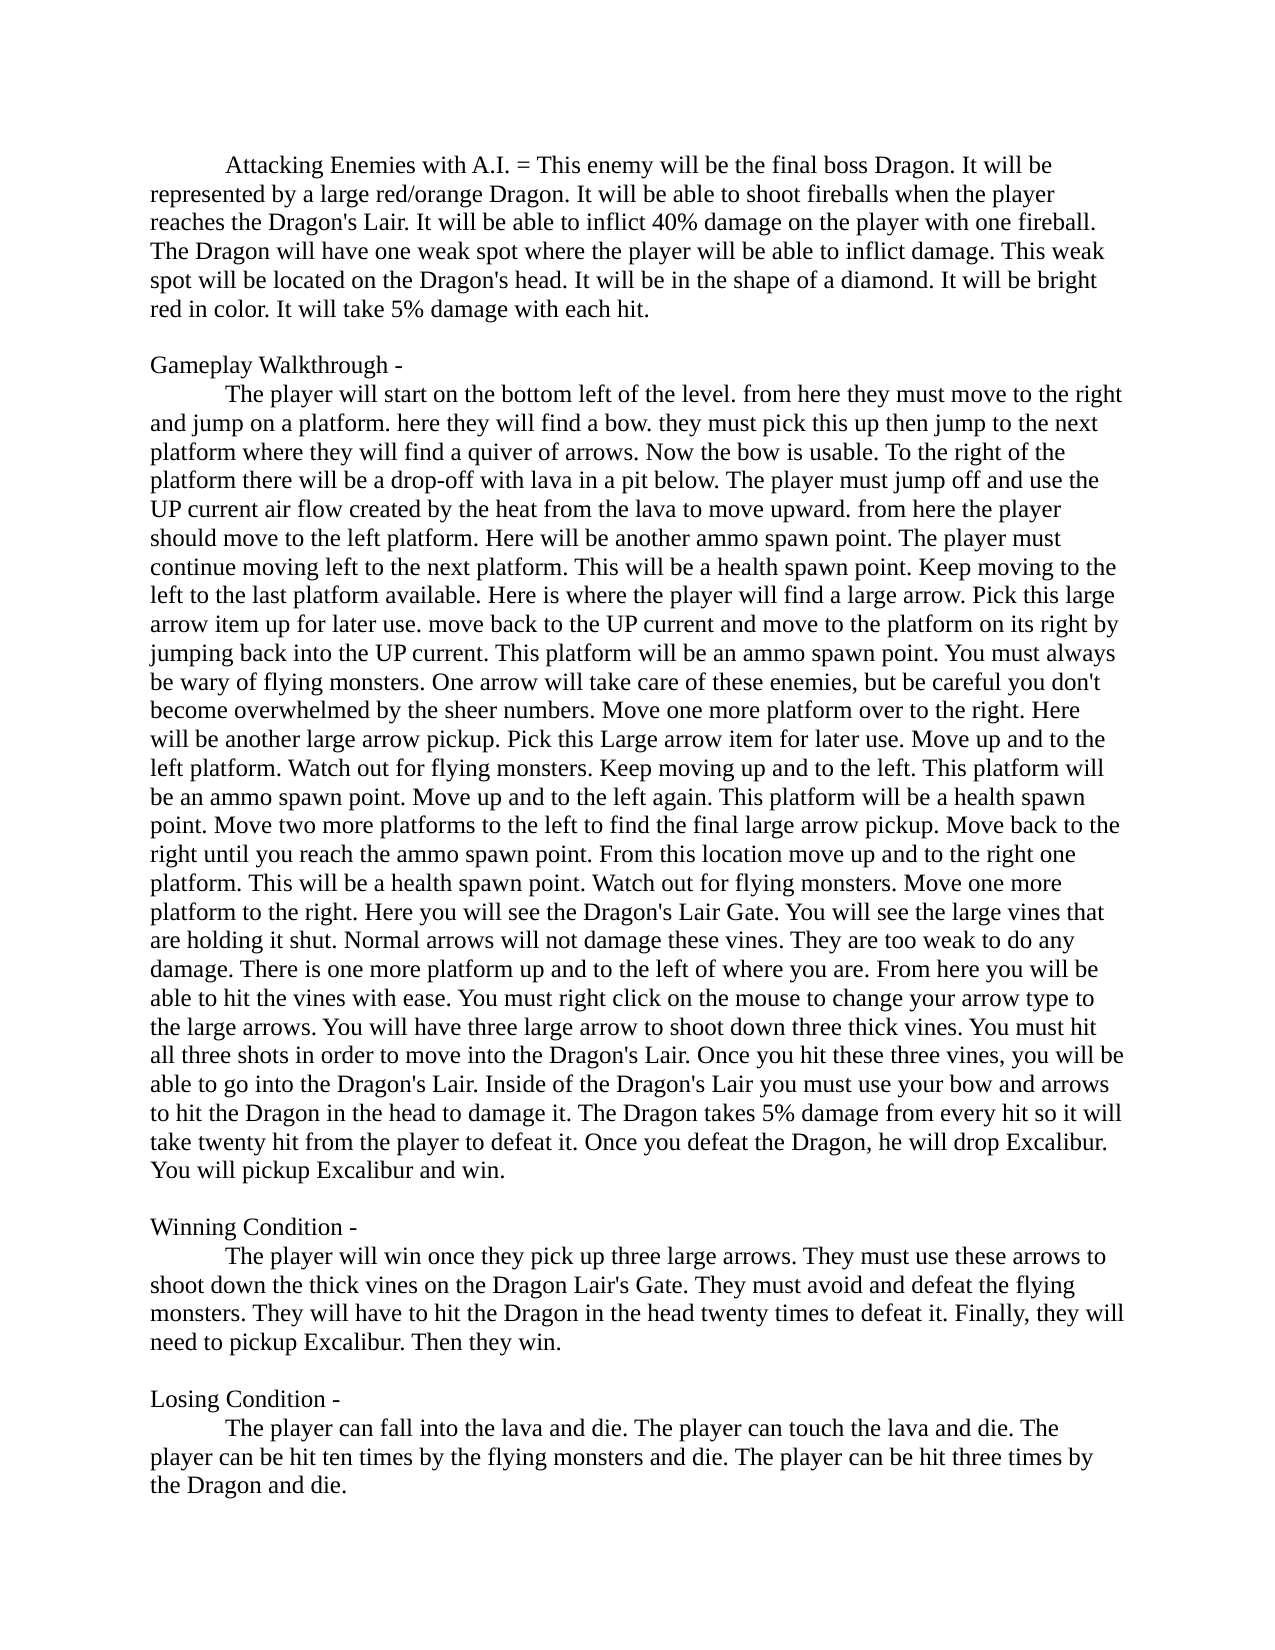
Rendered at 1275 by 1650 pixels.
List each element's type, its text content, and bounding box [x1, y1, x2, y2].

text The player can fall into the lava and die. The player can touch the lava and die. The player can be hit ten times by the flying monsters and die. The player can be hit three times by the Dragon and die. [150, 1413, 1125, 1499]
text The player will win once they pick up three large arrows. They must use these arrows to shoot down the thick vines on the Dragon Lair's Gate. They must avoid and defeat the flying monsters. They will have to hit the Dragon in the head twenty times to defeat it. Finally, they will need to pickup Excalibur. Then they win. [150, 1241, 1125, 1356]
text Gameplay Walkthrough - [150, 351, 1125, 379]
text Losing Condition - [150, 1384, 1125, 1413]
text The player will start on the bottom left of the level. from here they must move to the right and jump on a platform. here they will find a bow. they must pick this up then jump to the next platform where they will find a quiver of arrows. Now the bow is usable. To the right of the platform there will be a drop-off with lava in a pit below. The player must jump off and use the UP current air flow created by the heat from the lava to move upward. from here the player should move to the left platform. Here will be another ammo spawn point. The player must continue moving left to the next platform. This will be a health spawn point. Keep moving to the left to the last platform available. Here is where the player will find a large arrow. Pick this large arrow item up for later use. move back to the UP current and move to the platform on its right by jumping back into the UP current. This platform will be an ammo spawn point. You must always be wary of flying monsters. One arrow will take care of these enemies, but be careful you don't become overwhelmed by the sheer numbers. Move one more platform over to the right. Here will be another large arrow pickup. Pick this Large arrow item for later use. Move up and to the left platform. Watch out for flying monsters. Keep moving up and to the left. This platform will be an ammo spawn point. Move up and to the left again. This platform will be a health spawn point. Move two more platforms to the left to find the final large arrow pickup. Move back to the right until you reach the ammo spawn point. From this location move up and to the right one platform. This will be a health spawn point. Watch out for flying monsters. Move one more platform to the right. Here you will see the Dragon's Lair Gate. You will see the large vines that are holding it shut. Normal arrows will not damage these vines. They are too weak to do any damage. There is one more platform up and to the left of where you are. From here you will be able to hit the vines with ease. You must right click on the mouse to change your arrow type to the large arrows. You will have three large arrow to shoot down three thick vines. You must hit all three shots in order to move into the Dragon's Lair. Once you hit these three vines, you will be able to go into the Dragon's Lair. Inside of the Dragon's Lair you must use your bow and arrows to hit the Dragon in the head to damage it. The Dragon takes 5% damage from every hit so it will take twenty hit from the player to defeat it. Once you defeat the Dragon, he will drop Excalibur. You will pickup Excalibur and win. [150, 379, 1125, 1184]
text Winning Condition - [150, 1212, 1125, 1241]
text Attacking Enemies with A.I. = This enemy will be the final boss Dragon. It will be represented by a large red/orange Dragon. It will be able to shoot fireballs when the player reaches the Dragon's Lair. It will be able to inflict 40% damage on the player with one fireball. The Dragon will have one weak spot where the player will be able to inflict damage. This weak spot will be located on the Dragon's head. It will be in the shape of a diamond. It will be bright red in color. It will take 5% damage with each hit. [150, 150, 1125, 322]
